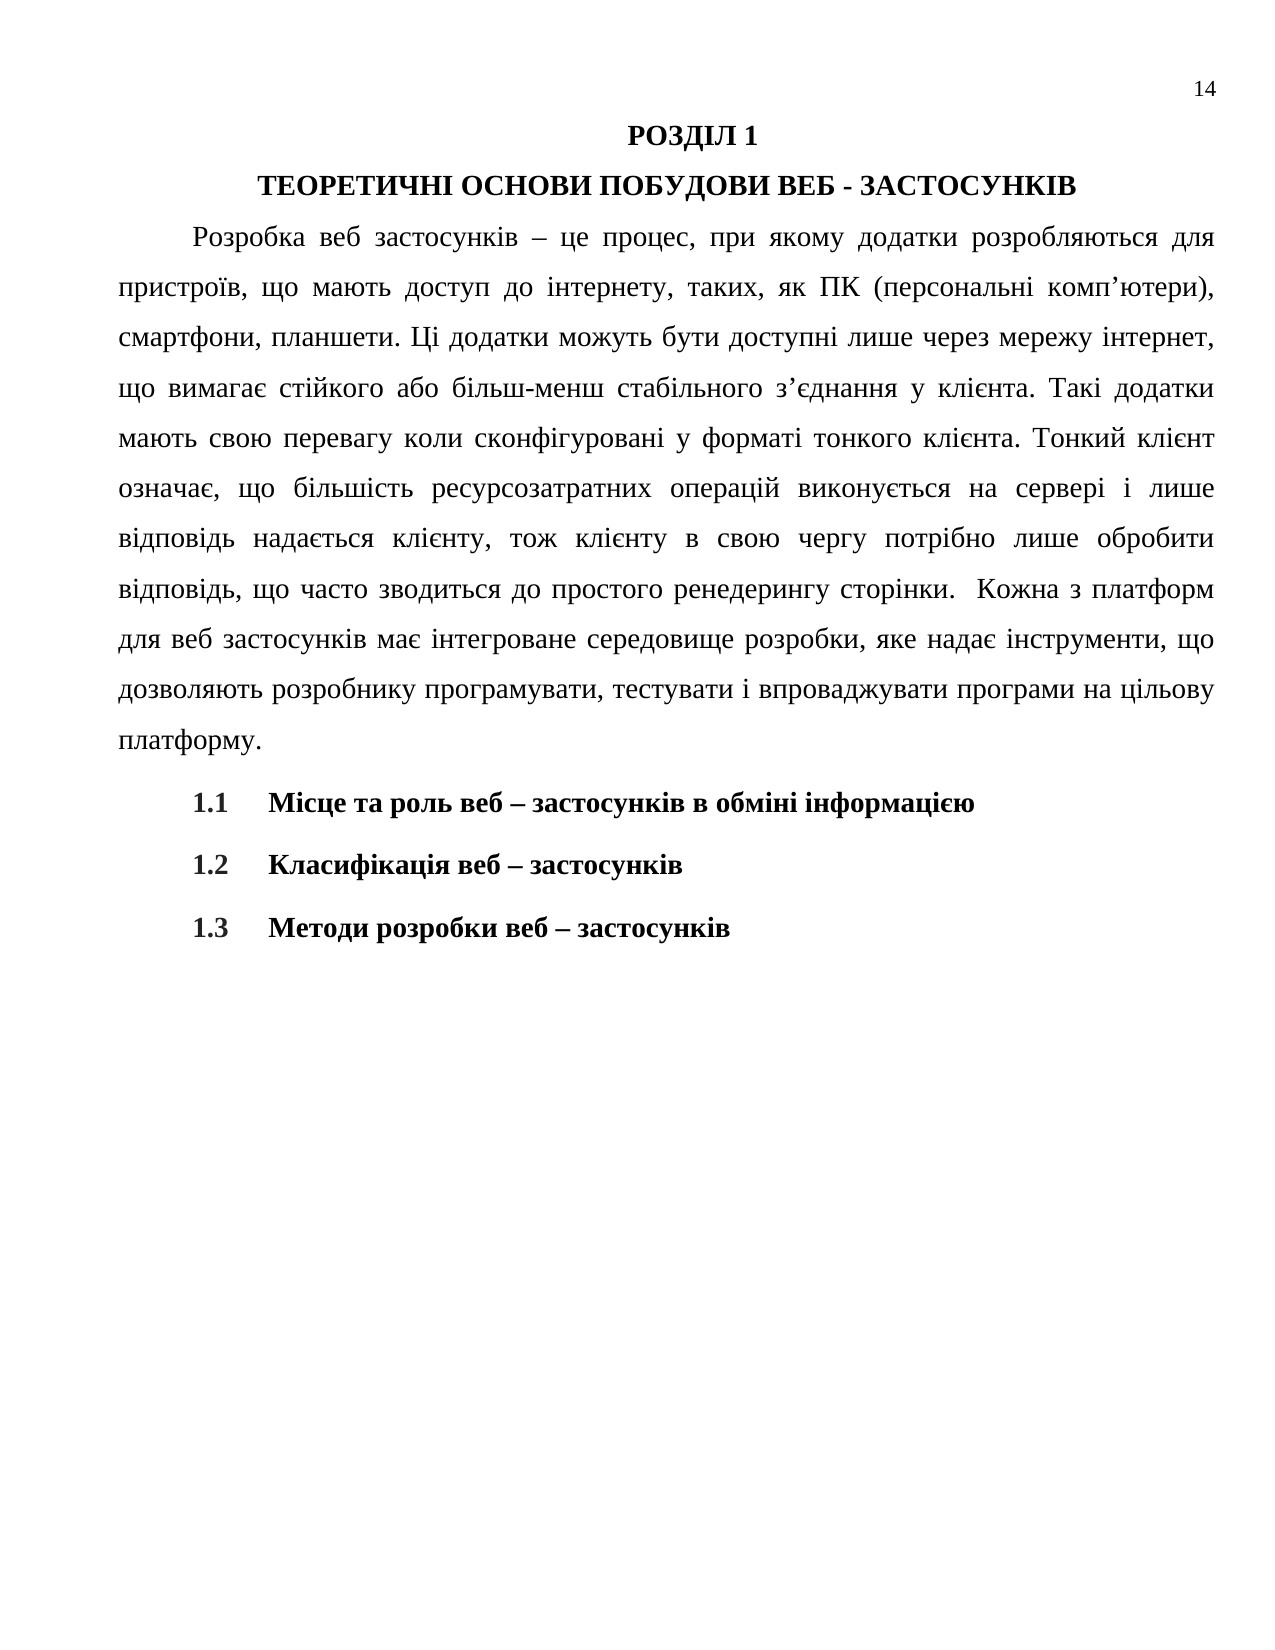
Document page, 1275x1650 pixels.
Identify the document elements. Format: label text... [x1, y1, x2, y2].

subtitle Класифікація веб – застосунків [192, 847, 1216, 881]
subtitle Місце та роль веб – застосунків в обміні інформацією [192, 785, 1216, 818]
text Розробка веб застосунків – це процес, при якому додатки розробляються для пристроїв, що мають доступ до інтернету, таких, як ПК (персональні комп’ютери), смартфони, планшети. Ці додатки можуть бути доступні лише через мережу інтернет, що вимагає стійкого або більш-менш стабільного з’єднання у клієнта. Такі додатки мають свою перевагу коли сконфігуровані у форматі тонкого клієнта. Тонкий клієнт означає, що більшість ресурсозатратних операцій виконується на сервері і лише відповідь надається клієнту, тож клієнту в свою чергу потрібно лише обробити відповідь, що часто зводиться до простого ренедерингу сторінки. Кожна з платформ для веб застосунків має інтегроване середовище розробки, яке надає інструменти, що дозволяють розробнику програмувати, тестувати і впроваджувати програми на цільову платформу. [118, 219, 1216, 755]
subtitle РОЗДІЛ 1 ТЕОРЕТИЧНІ ОСНОВИ ПОБУДОВИ ВЕБ - ЗАСТОСУНКІВ [118, 118, 1216, 202]
subtitle Методи розробки веб – застосунків [192, 910, 1216, 944]
